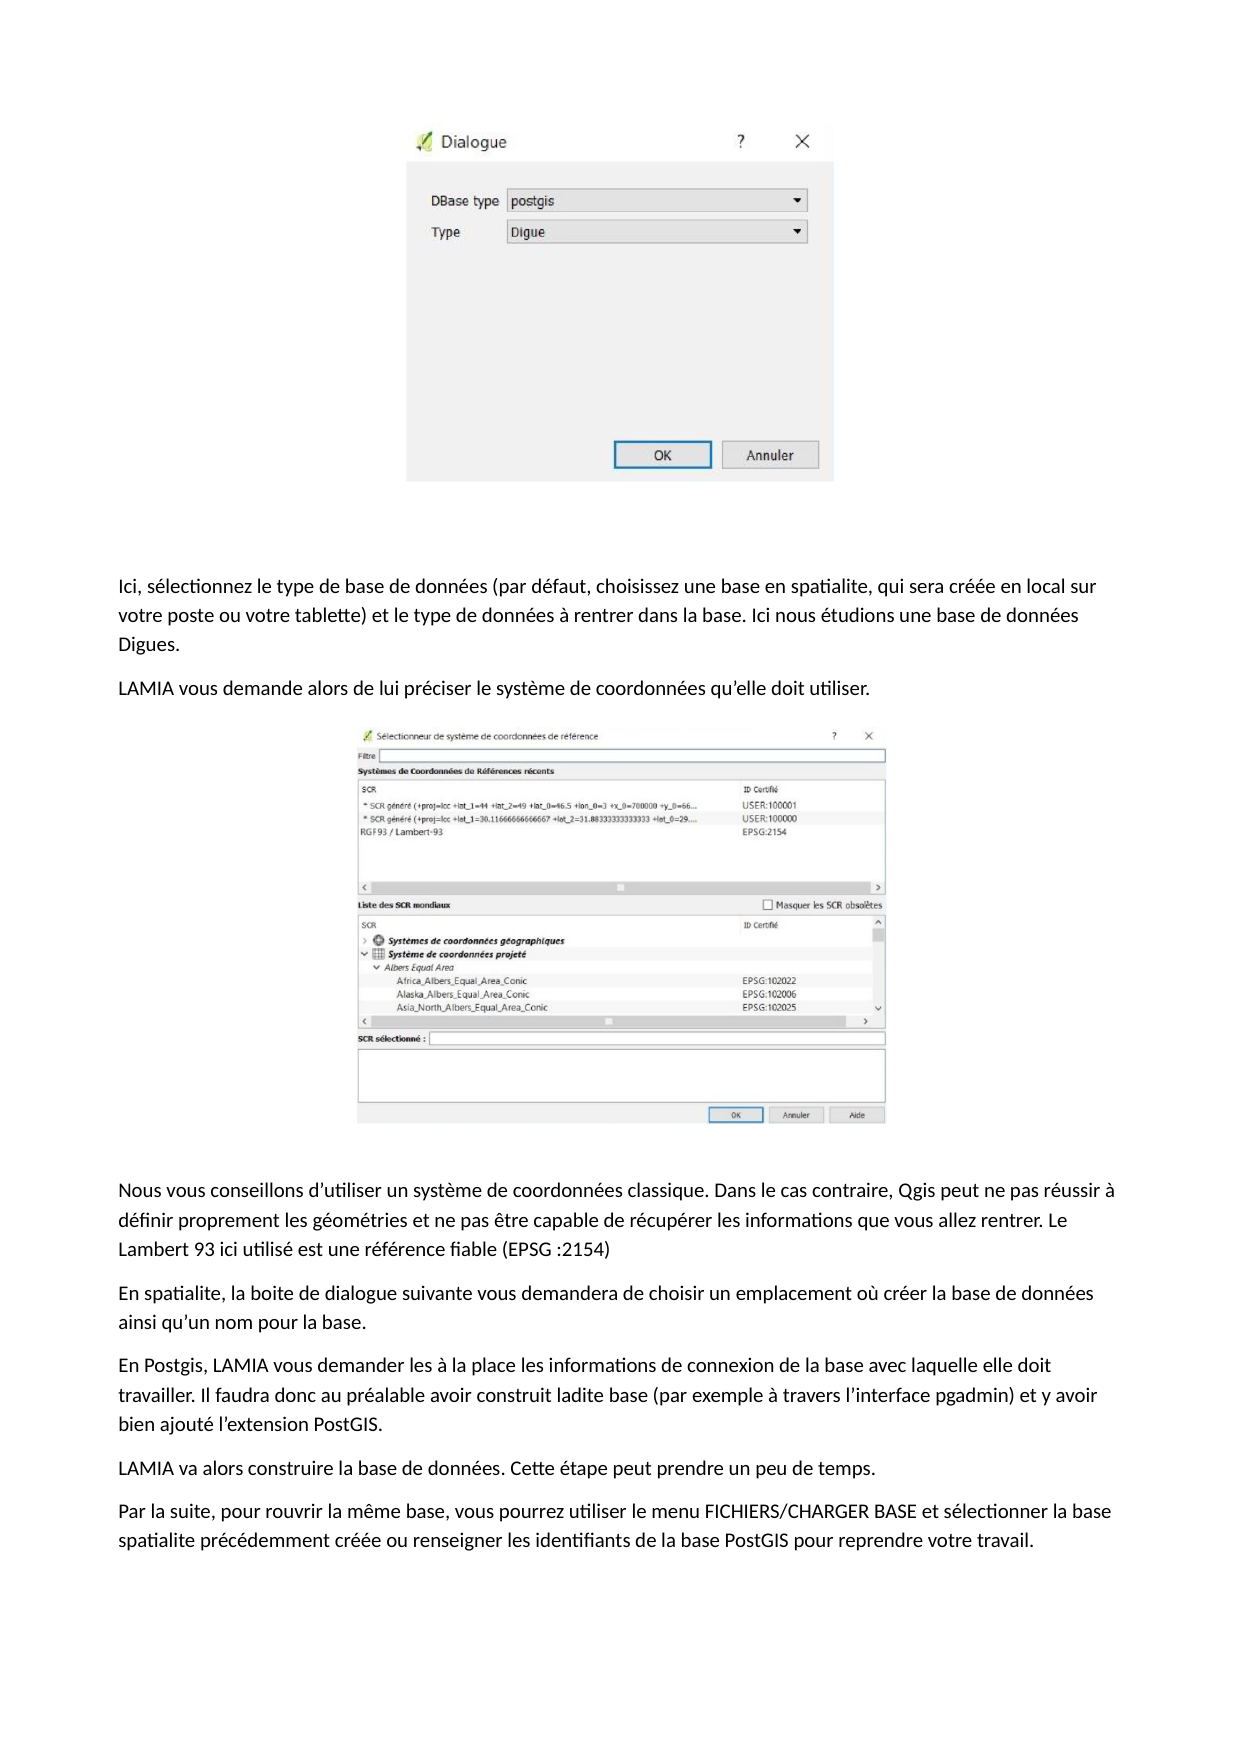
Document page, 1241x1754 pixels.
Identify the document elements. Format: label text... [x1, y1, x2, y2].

text LAMIA va alors construire la base de données. Cette étape peut prendre un peu de temps. [118, 1455, 1122, 1480]
picture [406, 118, 834, 482]
text LAMIA vous demande alors de lui préciser le système de coordonnées qu’elle doit utiliser. [118, 675, 1122, 701]
text En spatialite, la boite de dialogue suivante vous demandera de choisir un emplacement où créer la base de données ainsi qu’un nom pour la base. [118, 1280, 1122, 1334]
picture [351, 718, 889, 1131]
text Nous vous conseillons d’utiliser un système de coordonnées classique. Dans le cas contraire, Qgis peut ne pas réussir à définir proprement les géométries et ne pas être capable de récupérer les informations que vous allez rentrer. Le Lambert 93 ici utilisé est une référence fiable (EPSG :2154) [118, 1178, 1122, 1261]
text Ici, sélectionnez le type de base de données (par défaut, choisissez une base en spatialite, qui sera créée en local sur votre poste ou votre tablette) et le type de données à rentrer dans la base. Ici nous étudions une base de données Digues. [118, 573, 1122, 657]
text Par la suite, pour rouvrir la même base, vous pourrez utiliser le menu FICHIERS/CHARGER BASE et sélectionner la base spatialite précédemment créée ou renseigner les identifiants de la base PostGIS pour reprendre votre travail. [118, 1498, 1122, 1553]
text En Postgis, LAMIA vous demander les à la place les informations de connexion de la base avec laquelle elle doit travailler. Il faudra donc au préalable avoir construit ladite base (par exemple à travers l’interface pgadmin) et y avoir bien ajouté l’extension PostGIS. [118, 1353, 1122, 1436]
